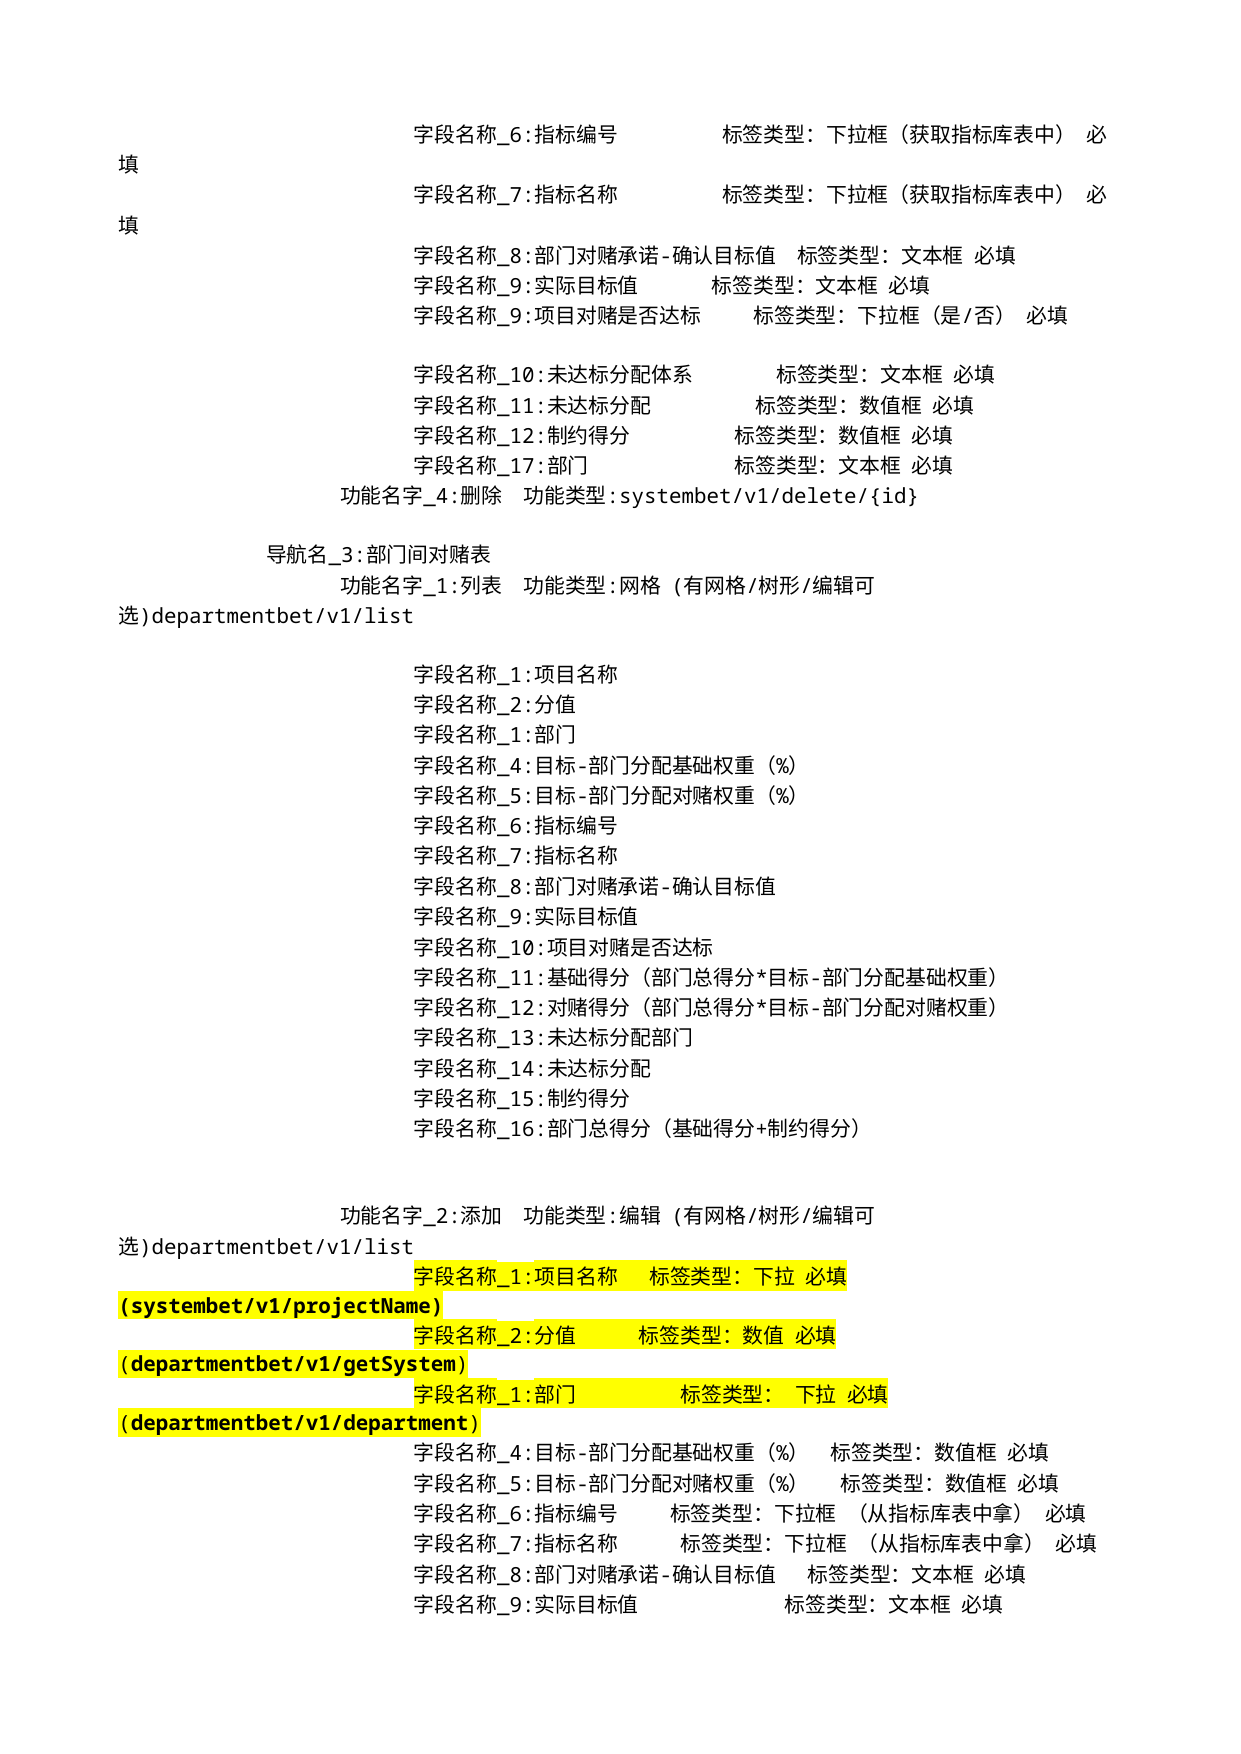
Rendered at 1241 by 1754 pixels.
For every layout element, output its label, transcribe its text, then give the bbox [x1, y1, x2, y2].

text 功能名字_2:添加 功能类型:编辑 (有网格/树形/编辑可选)departmentbet/v1/list [118, 1200, 1122, 1260]
text 导航名_3:部门间对赌表 [118, 538, 1122, 569]
text 功能名字_4:删除 功能类型:systembet/v1/delete/{id} [118, 480, 1122, 510]
text 字段名称_14:未达标分配 [118, 1052, 1122, 1082]
text 字段名称_6:指标编号 标签类型：下拉框 （从指标库表中拿） 必填 [118, 1497, 1122, 1528]
text 字段名称_17:部门 标签类型：文本框 必填 [118, 449, 1122, 480]
text (departmentbet/v1/getSystem) [118, 1349, 1122, 1378]
text 字段名称_12:制约得分 标签类型：数值框 必填 [118, 419, 1122, 449]
text 功能名字_1:列表 功能类型:网格 (有网格/树形/编辑可选)departmentbet/v1/list [118, 569, 1122, 629]
text 字段名称_9:实际目标值 标签类型：文本框 必填 [118, 1588, 1122, 1618]
text 字段名称_1:部门 [118, 718, 1122, 749]
text 字段名称_1:部门 标签类型： 下拉 必填 [118, 1378, 1122, 1408]
text 字段名称_2:分值 [118, 688, 1122, 718]
text 字段名称_5:目标-部门分配对赌权重（%） [118, 779, 1122, 809]
text 字段名称_1:项目名称 标签类型：下拉 必填 [118, 1260, 1122, 1291]
text (systembet/v1/projectName) [118, 1291, 1122, 1319]
text 字段名称_6:指标编号 标签类型：下拉框（获取指标库表中） 必填 [118, 118, 1122, 179]
text 字段名称_6:指标编号 [118, 809, 1122, 840]
text 字段名称_8:部门对赌承诺-确认目标值 [118, 870, 1122, 900]
text 字段名称_8:部门对赌承诺-确认目标值 标签类型：文本框 必填 [118, 239, 1122, 269]
text 字段名称_4:目标-部门分配基础权重（%） 标签类型：数值框 必填 [118, 1437, 1122, 1467]
text 字段名称_15:制约得分 [118, 1082, 1122, 1113]
text 字段名称_10:项目对赌是否达标 [118, 931, 1122, 961]
text 字段名称_7:指标名称 标签类型：下拉框 （从指标库表中拿） 必填 [118, 1528, 1122, 1558]
text 字段名称_7:指标名称 标签类型：下拉框（获取指标库表中） 必填 [118, 179, 1122, 239]
text 字段名称_9:实际目标值 [118, 900, 1122, 931]
text 字段名称_10:未达标分配体系 标签类型：文本框 必填 [118, 358, 1122, 389]
text 字段名称_5:目标-部门分配对赌权重（%） 标签类型：数值框 必填 [118, 1467, 1122, 1497]
text (departmentbet/v1/department) [118, 1408, 1122, 1437]
text 字段名称_2:分值 标签类型：数值 必填 [118, 1319, 1122, 1349]
text 字段名称_4:目标-部门分配基础权重（%） [118, 749, 1122, 779]
text 字段名称_9:项目对赌是否达标 标签类型：下拉框（是/否） 必填 [118, 300, 1122, 330]
text 字段名称_13:未达标分配部门 [118, 1022, 1122, 1052]
text 字段名称_16:部门总得分（基础得分+制约得分） [118, 1113, 1122, 1143]
text 字段名称_1:项目名称 [118, 658, 1122, 688]
text 字段名称_11:未达标分配 标签类型：数值框 必填 [118, 389, 1122, 419]
text 字段名称_7:指标名称 [118, 840, 1122, 870]
text 字段名称_12:对赌得分（部门总得分*目标-部门分配对赌权重） [118, 991, 1122, 1022]
text 字段名称_8:部门对赌承诺-确认目标值 标签类型：文本框 必填 [118, 1558, 1122, 1588]
text 字段名称_11:基础得分（部门总得分*目标-部门分配基础权重） [118, 961, 1122, 991]
text 字段名称_9:实际目标值 标签类型：文本框 必填 [118, 269, 1122, 300]
